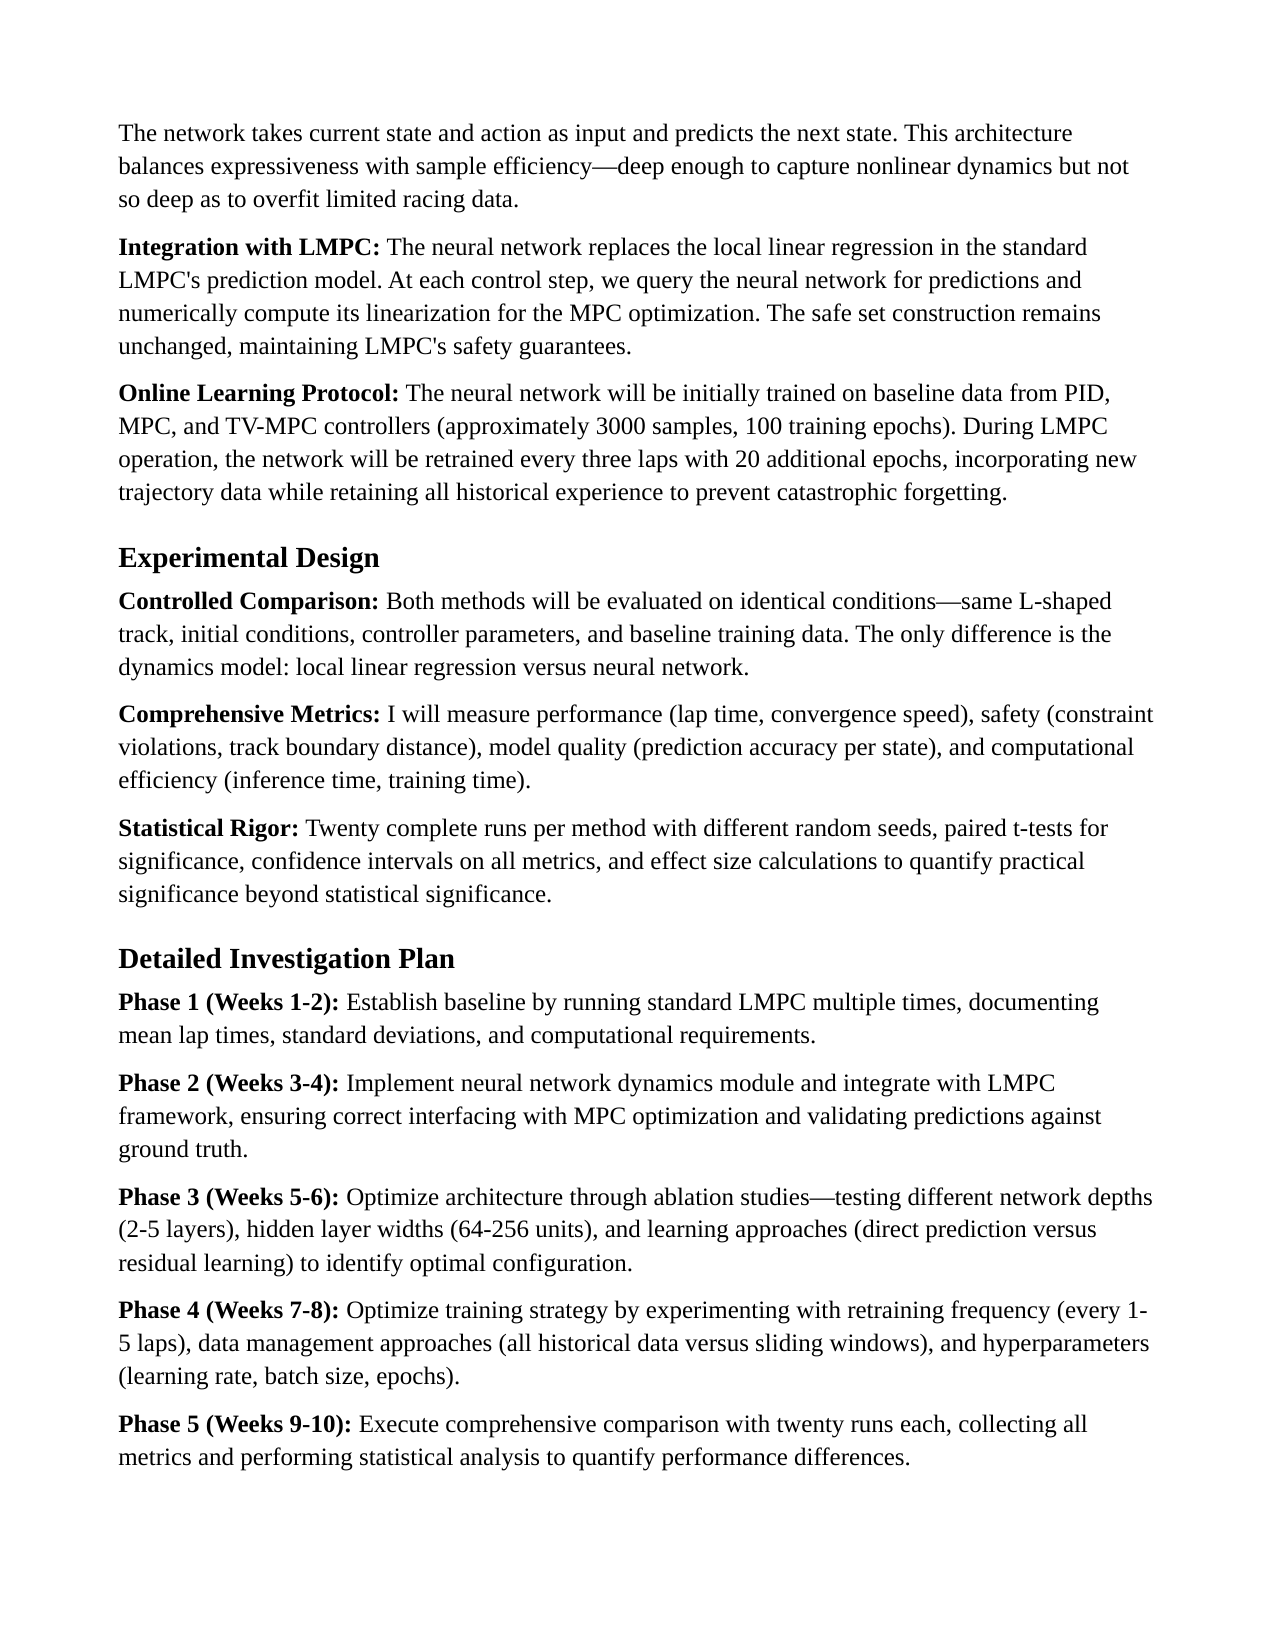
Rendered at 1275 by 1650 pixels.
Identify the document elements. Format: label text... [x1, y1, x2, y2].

text Phase 5 (Weeks 9-10): Execute comprehensive comparison with twenty runs each, collecting all metrics and performing statistical analysis to quantify performance differences. [118, 1409, 1157, 1471]
subtitle Experimental Design [118, 540, 1157, 573]
text Online Learning Protocol: The neural network will be initially trained on baseline data from PID, MPC, and TV-MPC controllers (approximately 3000 samples, 100 training epochs). During LMPC operation, the network will be retrained every three laps with 20 additional epochs, incorporating new trajectory data while retaining all historical experience to prevent catastrophic forgetting. [118, 378, 1157, 506]
text Statistical Rigor: Twenty complete runs per method with different random seeds, paired t-tests for significance, confidence intervals on all metrics, and effect size calculations to quantify practical significance beyond statistical significance. [118, 813, 1157, 908]
text Phase 4 (Weeks 7-8): Optimize training strategy by experimenting with retraining frequency (every 1-5 laps), data management approaches (all historical data versus sliding windows), and hyperparameters (learning rate, batch size, epochs). [118, 1295, 1157, 1390]
text The network takes current state and action as input and predicts the next state. This architecture balances expressiveness with sample efficiency—deep enough to capture nonlinear dynamics but not so deep as to overfit limited racing data. [118, 118, 1157, 213]
text Phase 1 (Weeks 1-2): Establish baseline by running standard LMPC multiple times, documenting mean lap times, standard deviations, and computational requirements. [118, 987, 1157, 1049]
text Controlled Comparison: Both methods will be evaluated on identical conditions—same L-shaped track, initial conditions, controller parameters, and baseline training data. The only difference is the dynamics model: local linear regression versus neural network. [118, 586, 1157, 681]
text Integration with LMPC: The neural network replaces the local linear regression in the standard LMPC's prediction model. At each control step, we query the neural network for predictions and numerically compute its linearization for the MPC optimization. The safe set construction remains unchanged, maintaining LMPC's safety guarantees. [118, 232, 1157, 359]
text Phase 3 (Weeks 5-6): Optimize architecture through ablation studies—testing different network depths (2-5 layers), hidden layer widths (64-256 units), and learning approaches (direct prediction versus residual learning) to identify optimal configuration. [118, 1182, 1157, 1276]
subtitle Detailed Investigation Plan [118, 941, 1157, 975]
text Phase 2 (Weeks 3-4): Implement neural network dynamics module and integrate with LMPC framework, ensuring correct interfacing with MPC optimization and validating predictions against ground truth. [118, 1068, 1157, 1163]
text Comprehensive Metrics: I will measure performance (lap time, convergence speed), safety (constraint violations, track boundary distance), model quality (prediction accuracy per state), and computational efficiency (inference time, training time). [118, 699, 1157, 794]
